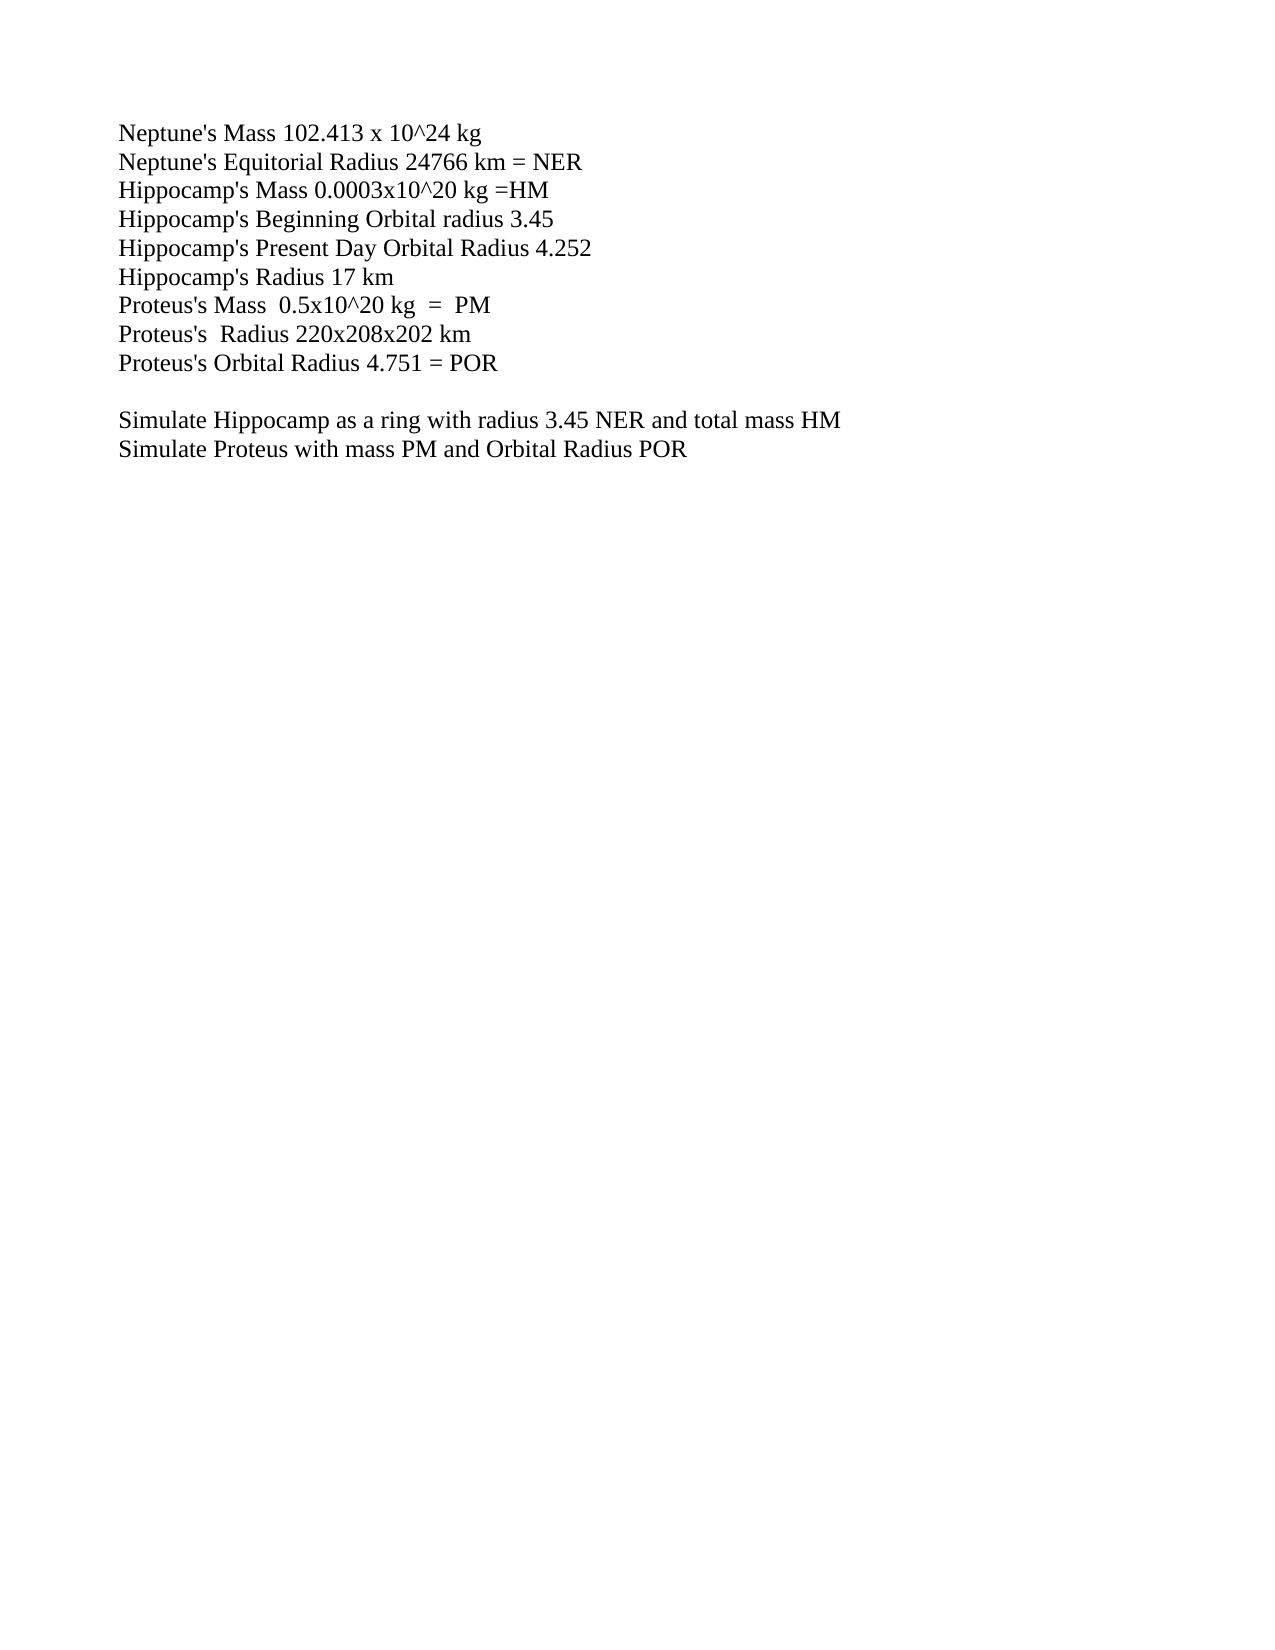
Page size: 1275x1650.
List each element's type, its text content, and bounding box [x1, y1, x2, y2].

text Neptune's Equitorial Radius 24766 km = NER [118, 147, 1157, 176]
text Hippocamp's Present Day Orbital Radius 4.252 [118, 233, 1157, 262]
text Proteus's Mass 0.5x10^20 kg = PM [118, 291, 1157, 319]
text Simulate Proteus with mass PM and Orbital Radius POR [118, 434, 1157, 463]
text Hippocamp's Mass 0.0003x10^20 kg =HM [118, 176, 1157, 204]
text Hippocamp's Radius 17 km [118, 262, 1157, 291]
text Neptune's Mass 102.413 x 10^24 kg [118, 118, 1157, 147]
text Proteus's Orbital Radius 4.751 = POR [118, 348, 1157, 377]
text Simulate Hippocamp as a ring with radius 3.45 NER and total mass HM [118, 406, 1157, 434]
text Hippocamp's Beginning Orbital radius 3.45 [118, 204, 1157, 233]
text Proteus's Radius 220x208x202 km [118, 319, 1157, 348]
